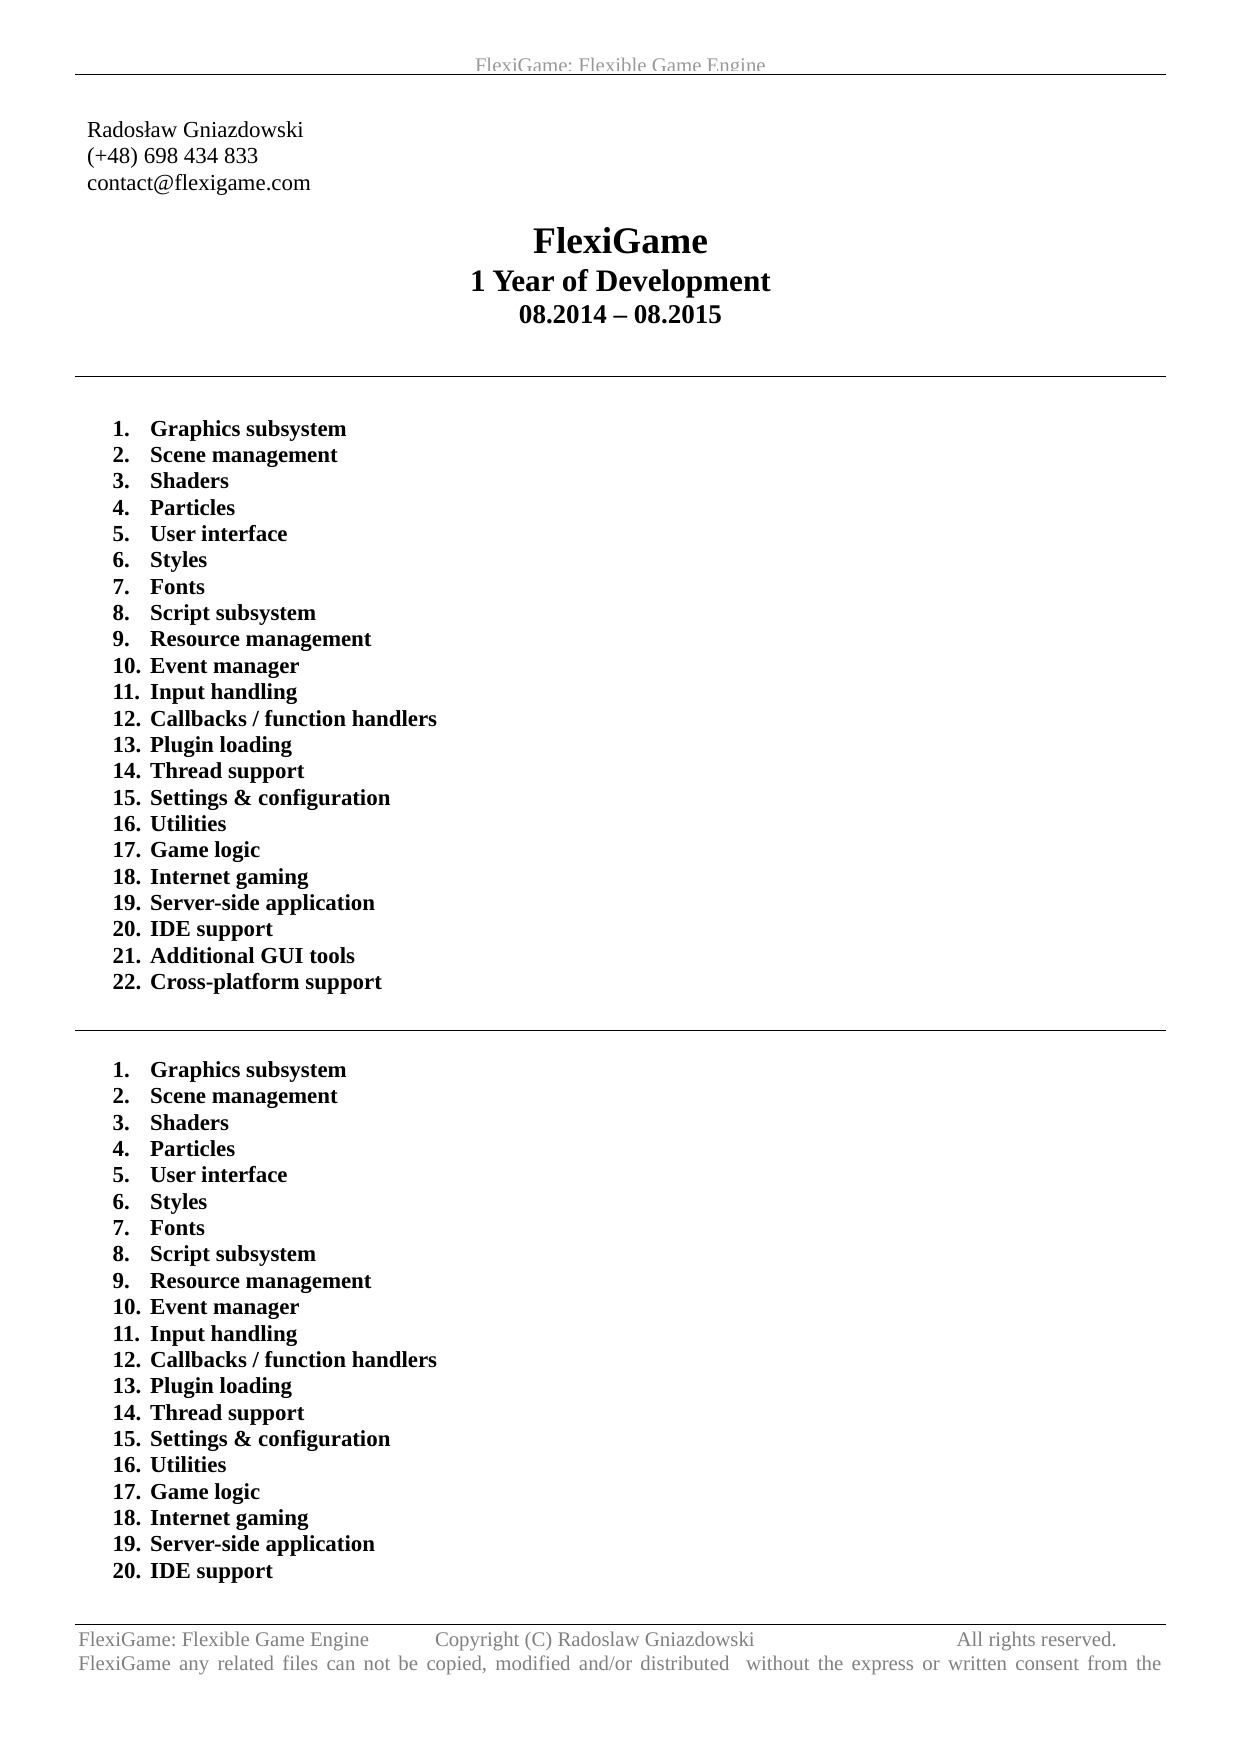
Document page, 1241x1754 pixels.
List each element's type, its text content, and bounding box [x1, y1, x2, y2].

list Internet gaming [112, 1504, 1166, 1530]
list Graphics subsystem [112, 415, 1166, 441]
list Cross-platform support [112, 968, 1166, 994]
list Script subsystem [112, 1241, 1166, 1267]
list Settings & configuration [112, 784, 1166, 810]
text Radosław Gniazdowski [87, 116, 366, 142]
list IDE support [112, 915, 1166, 942]
list Server-side application [112, 889, 1166, 915]
list Callbacks / function handlers [112, 1346, 1166, 1372]
list IDE support [112, 1557, 1166, 1583]
list Shaders [112, 1109, 1166, 1135]
list Internet gaming [112, 863, 1166, 889]
text 08.2014 – 08.2015 [75, 298, 1166, 329]
list Scene management [112, 441, 1166, 467]
list Particles [112, 494, 1166, 520]
list Resource management [112, 626, 1166, 652]
list Server-side application [112, 1530, 1166, 1557]
text 1 Year of Development [75, 262, 1166, 298]
list Additional GUI tools [112, 942, 1166, 968]
list Event manager [112, 652, 1166, 678]
text FlexiGame [75, 219, 1166, 262]
list Fonts [112, 1214, 1166, 1241]
list Scene management [112, 1082, 1166, 1109]
list Thread support [112, 757, 1166, 784]
list Input handling [112, 678, 1166, 704]
list Utilities [112, 1451, 1166, 1478]
list Settings & configuration [112, 1425, 1166, 1451]
list Input handling [112, 1319, 1166, 1346]
list Plugin loading [112, 731, 1166, 757]
list Callbacks / function handlers [112, 704, 1166, 731]
list Graphics subsystem [112, 1056, 1166, 1082]
list User interface [112, 520, 1166, 546]
list Game logic [112, 836, 1166, 863]
list Event manager [112, 1293, 1166, 1319]
list Thread support [112, 1399, 1166, 1425]
list Particles [112, 1135, 1166, 1161]
list Utilities [112, 810, 1166, 836]
list Script subsystem [112, 599, 1166, 626]
list Fonts [112, 573, 1166, 599]
text contact@flexigame.com [87, 168, 366, 195]
list Shaders [112, 467, 1166, 494]
list Game logic [112, 1478, 1166, 1504]
list Styles [112, 546, 1166, 573]
list Resource management [112, 1267, 1166, 1293]
text (+48) 698 434 833 [87, 142, 366, 168]
list User interface [112, 1161, 1166, 1188]
list Styles [112, 1188, 1166, 1214]
list Plugin loading [112, 1372, 1166, 1399]
